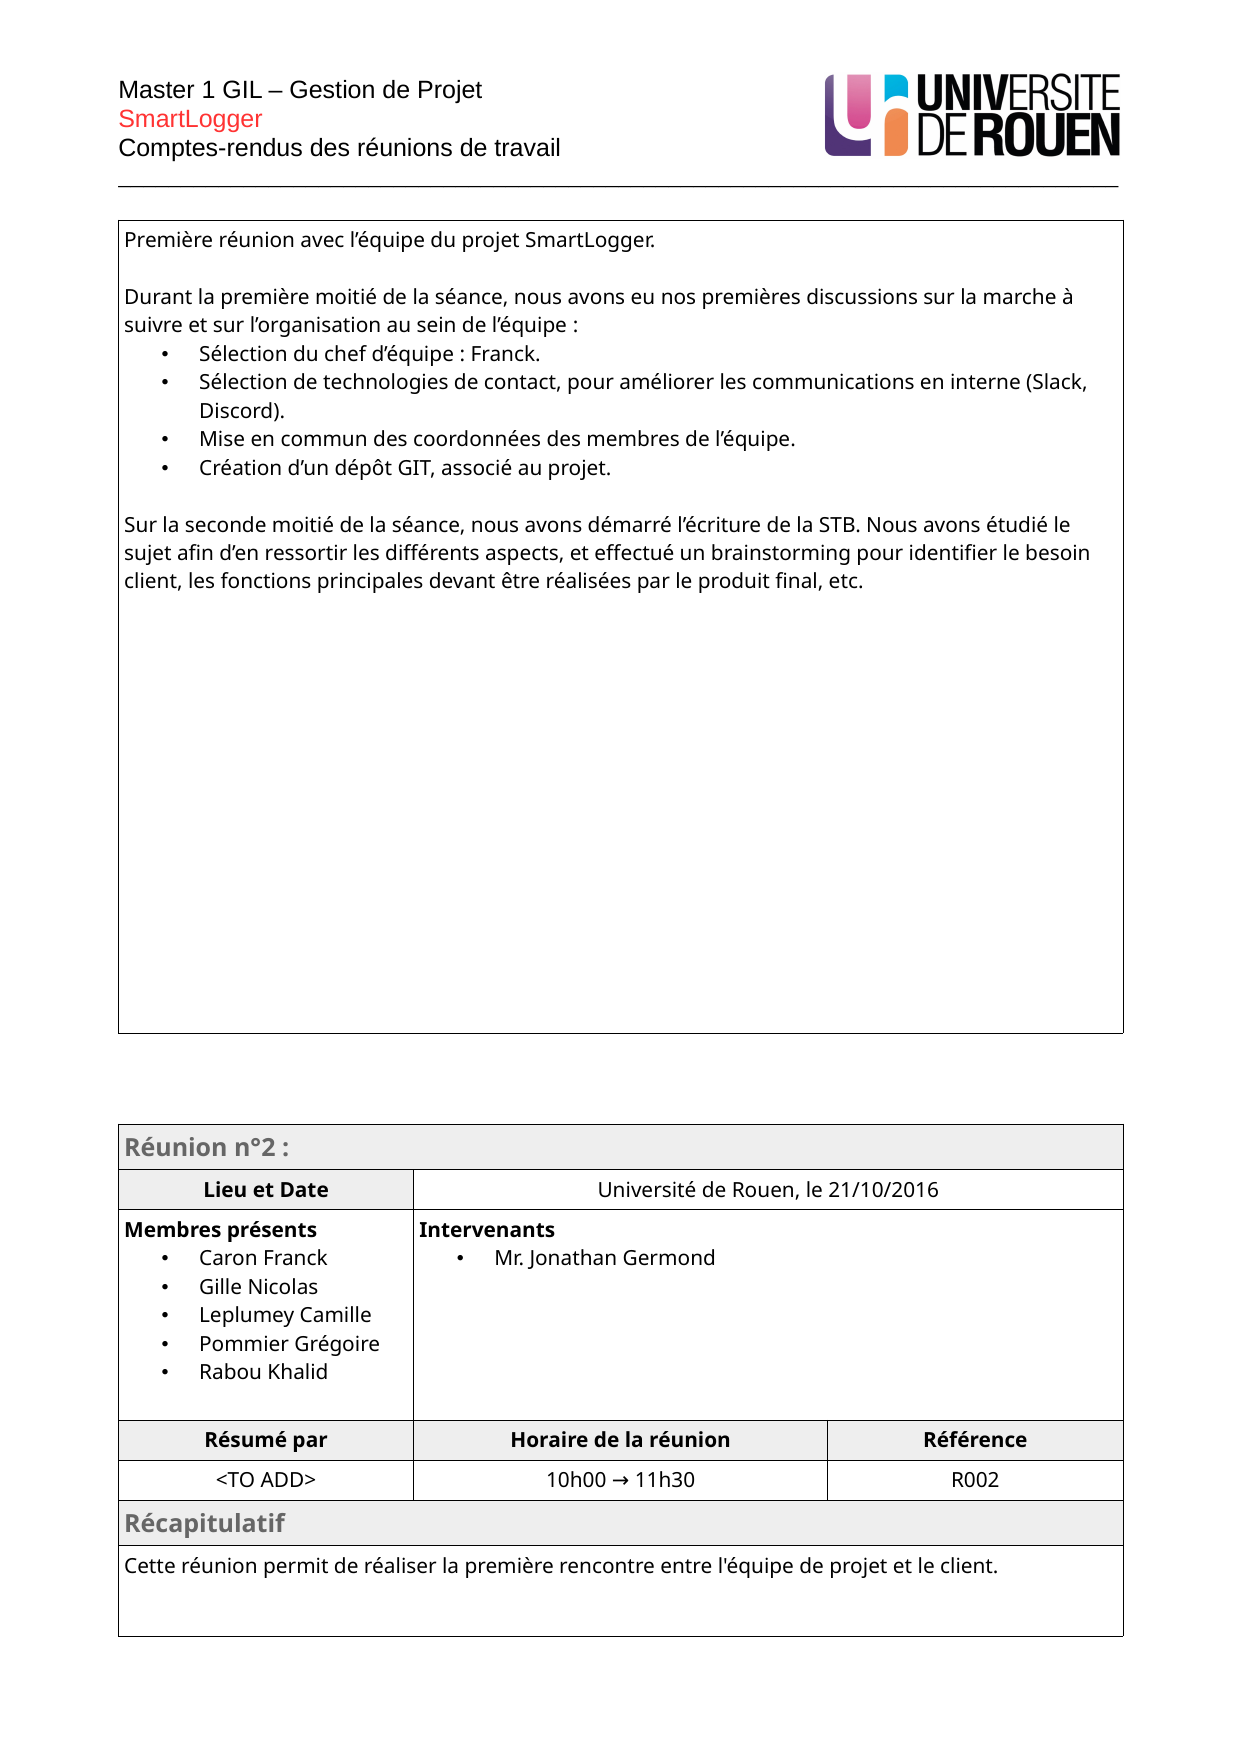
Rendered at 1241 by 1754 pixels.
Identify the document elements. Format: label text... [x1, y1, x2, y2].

table_cell Résumé par [119, 1421, 413, 1460]
table_cell Université de Rouen, le 21/10/2016 [414, 1170, 1123, 1209]
table_cell Intervenants Mr. Jonathan Germond [414, 1210, 1123, 1420]
table_cell 10h00 → 11h30 [414, 1461, 827, 1500]
table_cell Référence [828, 1421, 1123, 1460]
table_cell R002 [828, 1461, 1123, 1500]
table_cell Récapitulatif [119, 1501, 1123, 1545]
table_cell Cette réunion permit de réaliser la première rencontre entre l'équipe de projet et le client. [119, 1546, 1123, 1636]
picture [823, 72, 1121, 159]
table_cell Membres présents Caron Franck Gille Nicolas Leplumey Camille Pommier Grégoire Rabou Khalid [119, 1210, 413, 1420]
table_cell <TO ADD> [119, 1461, 413, 1500]
table_cell Lieu et Date [119, 1170, 413, 1209]
table_cell Horaire de la réunion [414, 1421, 827, 1460]
table_header Réunion n°2 : [119, 1125, 1123, 1169]
table_cell Première réunion avec l’équipe du projet SmartLogger. Durant la première moitié de la séance, nous avons eu nos premières discussions sur la marche à suivre et sur l’organisation au sein de l’équipe : Sélection du chef d’équipe : Franck. Sélection de technologies de contact, pour améliorer les communications en interne (Slack, Discord). Mise en commun des coordonnées des membres de l’équipe. Création d’un dépôt GIT, associé au projet. Sur la seconde moitié de la séance, nous avons démarré l’écriture de la STB. Nous avons étudié le sujet afin d’en ressortir les différents aspects, et effectué un brainstorming pour identifier le besoin client, les fonctions principales devant être réalisées par le produit final, etc. [119, 221, 1123, 1033]
